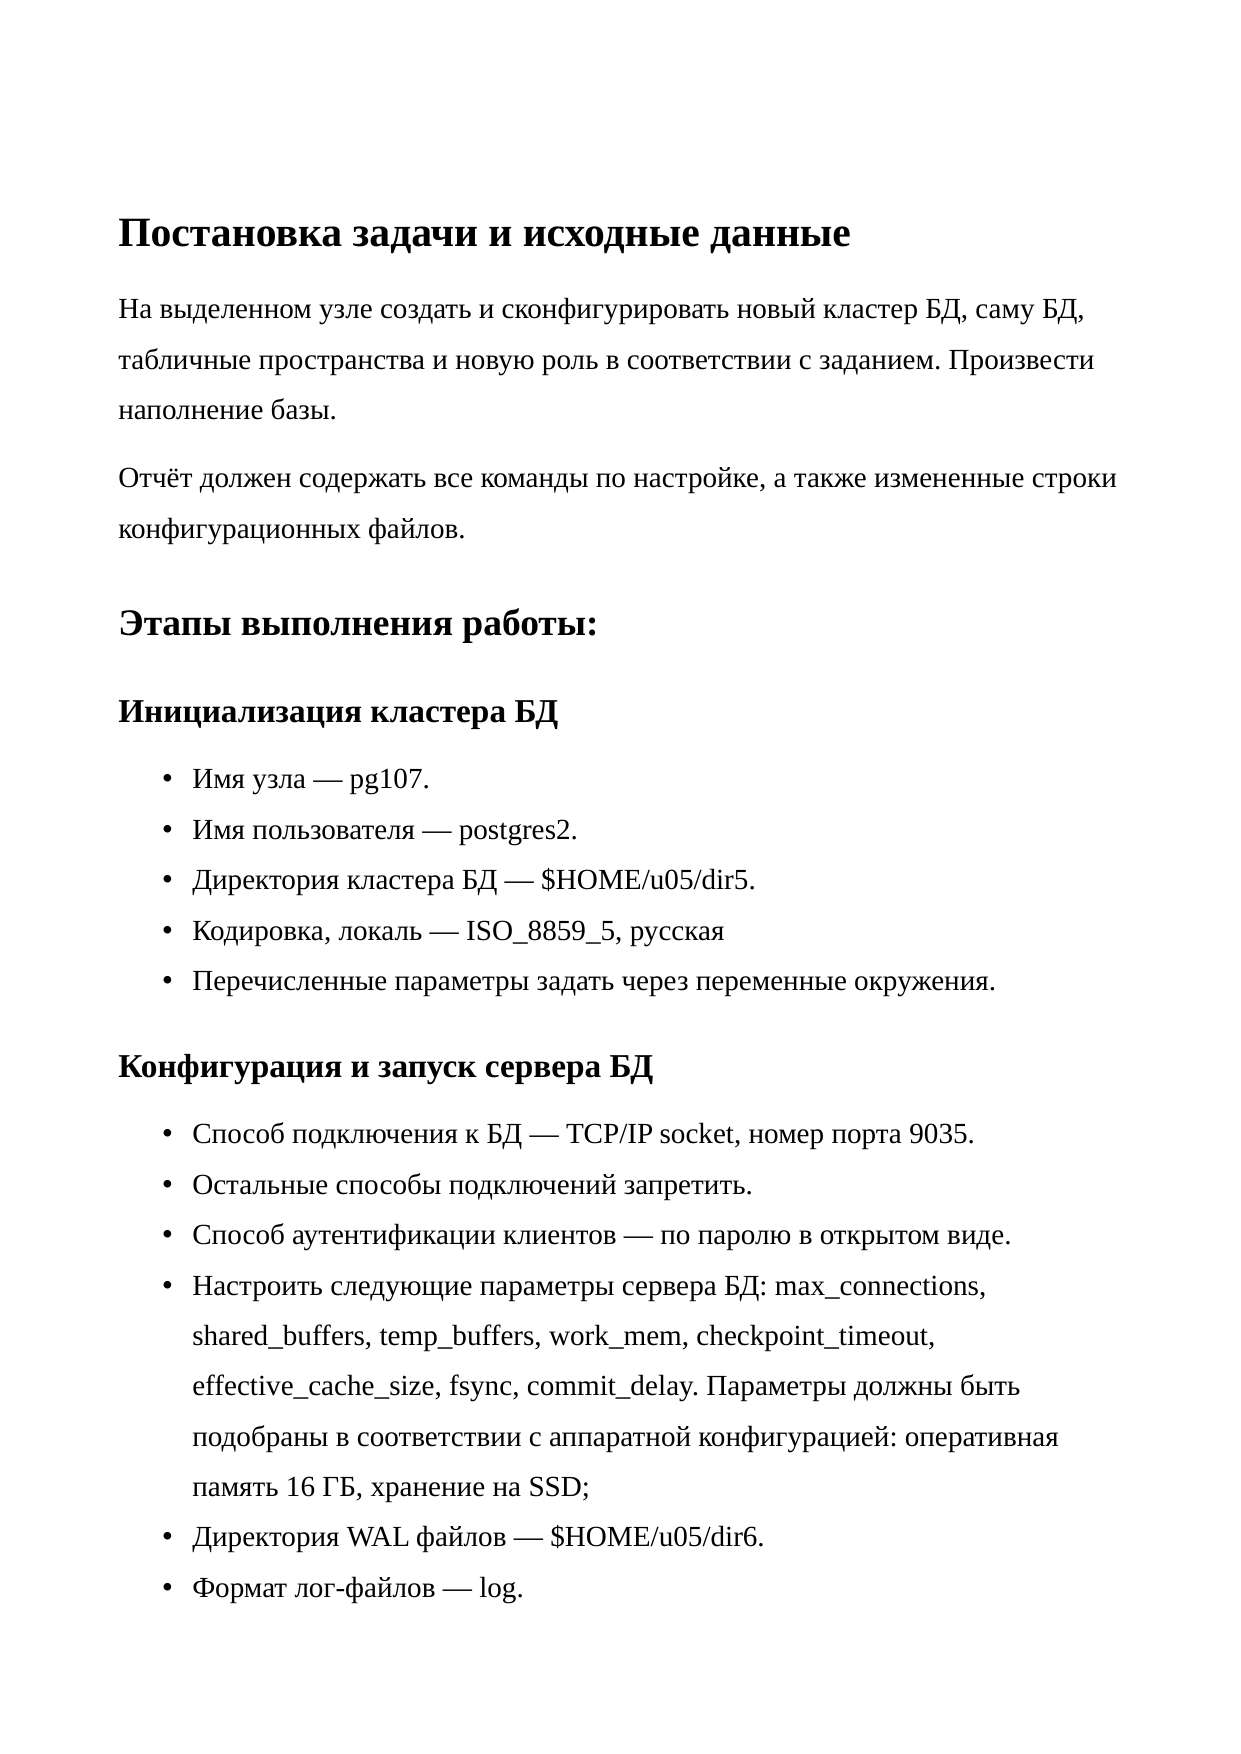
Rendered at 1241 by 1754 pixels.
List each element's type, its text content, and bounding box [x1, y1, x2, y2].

list Имя узла — pg107. [162, 762, 1122, 795]
list Способ подключения к БД — TCP/IP socket, номер порта 9035. [162, 1116, 1122, 1150]
list Директория кластера БД — $HOME/u05/dir5. [162, 862, 1122, 896]
subtitle Конфигурация и запуск сервера БД [118, 1046, 1122, 1085]
list Перечисленные параметры задать через переменные окружения. [162, 963, 1122, 997]
text Отчёт должен содержать все команды по настройке, а также измененные строки конфигурационных файлов. [118, 460, 1122, 544]
list Остальные способы подключений запретить. [162, 1167, 1122, 1200]
list Имя пользователя — postgres2. [162, 812, 1122, 846]
subtitle Постановка задачи и исходные данные [118, 207, 1122, 255]
list Настроить следующие параметры сервера БД: max_connections, shared_buffers, temp_buffers, work_mem, checkpoint_timeout, effective_cache_size, fsync, commit_delay. Параметры должны быть подобраны в соответствии с аппаратной конфигурацией: оперативная память 16 ГБ, хранение на SSD; [162, 1268, 1122, 1502]
list Кодировка, локаль — ISO_8859_5, русская [162, 913, 1122, 947]
list Способ аутентификации клиентов — по паролю в открытом виде. [162, 1217, 1122, 1251]
subtitle Инициализация кластера БД [118, 692, 1122, 730]
subtitle Этапы выполнения работы: [118, 600, 1122, 643]
list Директория WAL файлов — $HOME/u05/dir6. [162, 1519, 1122, 1553]
text На выделенном узле создать и сконфигурировать новый кластер БД, саму БД, табличные пространства и новую роль в соответствии с заданием. Произвести наполнение базы. [118, 291, 1122, 426]
list Формат лог-файлов — log. [162, 1570, 1122, 1603]
